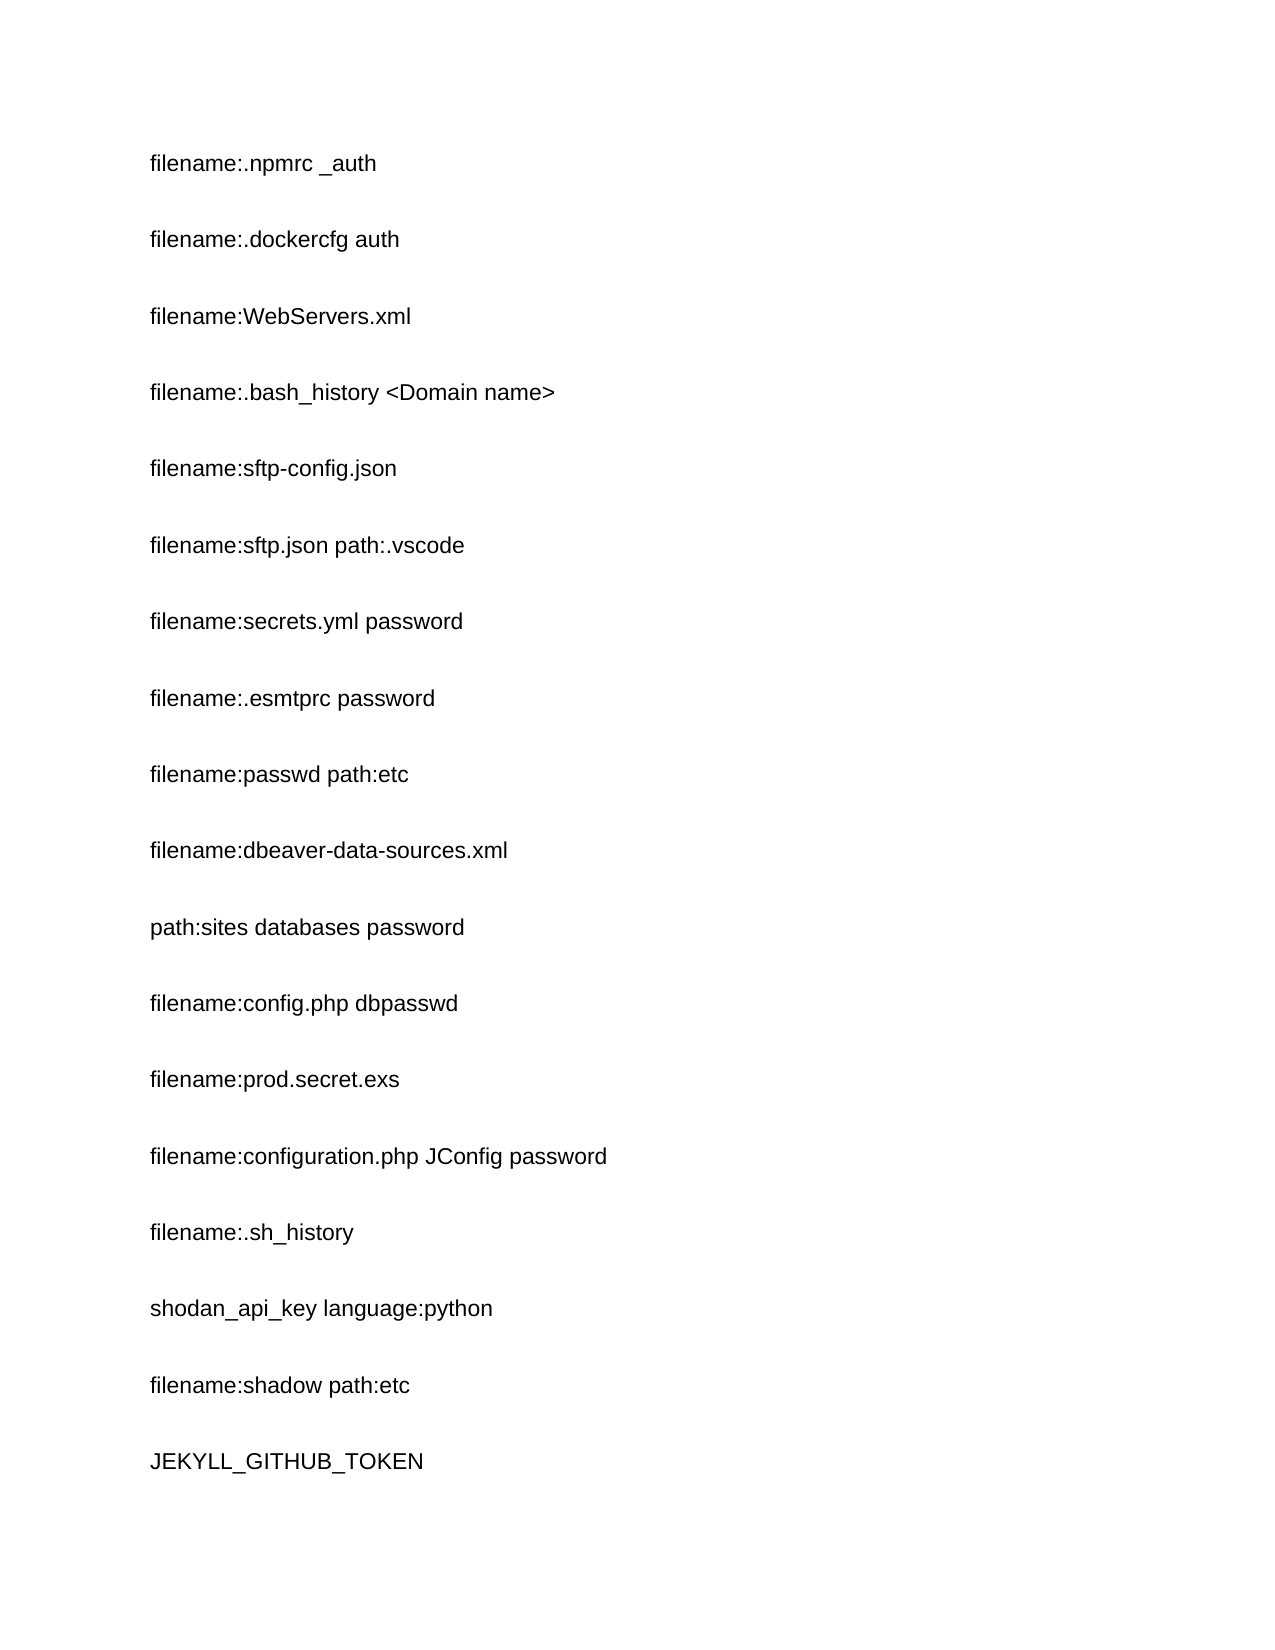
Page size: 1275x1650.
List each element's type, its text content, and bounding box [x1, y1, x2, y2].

text filename:.sh_history [150, 1219, 1125, 1245]
text filename:config.php dbpasswd [150, 990, 1125, 1016]
text filename:dbeaver-data-sources.xml [150, 837, 1125, 863]
text filename:passwd path:etc [150, 761, 1125, 787]
text filename:sftp-config.json [150, 455, 1125, 482]
text filename:WebServers.xml [150, 303, 1125, 329]
text filename:.dockercfg auth [150, 226, 1125, 253]
text path:sites databases password [150, 913, 1125, 940]
text filename:shadow path:etc [150, 1372, 1125, 1398]
text filename:configuration.php JConfig password [150, 1143, 1125, 1169]
text filename:.bash_history <Domain name> [150, 379, 1125, 405]
text filename:secrets.yml password [150, 608, 1125, 634]
text JEKYLL_GITHUB_TOKEN [150, 1448, 1125, 1474]
text filename:prod.secret.exs [150, 1066, 1125, 1093]
text filename:.npmrc _auth [150, 150, 1125, 176]
text filename:sftp.json path:.vscode [150, 532, 1125, 558]
text shodan_api_key language:python [150, 1295, 1125, 1322]
text filename:.esmtprc password [150, 684, 1125, 711]
